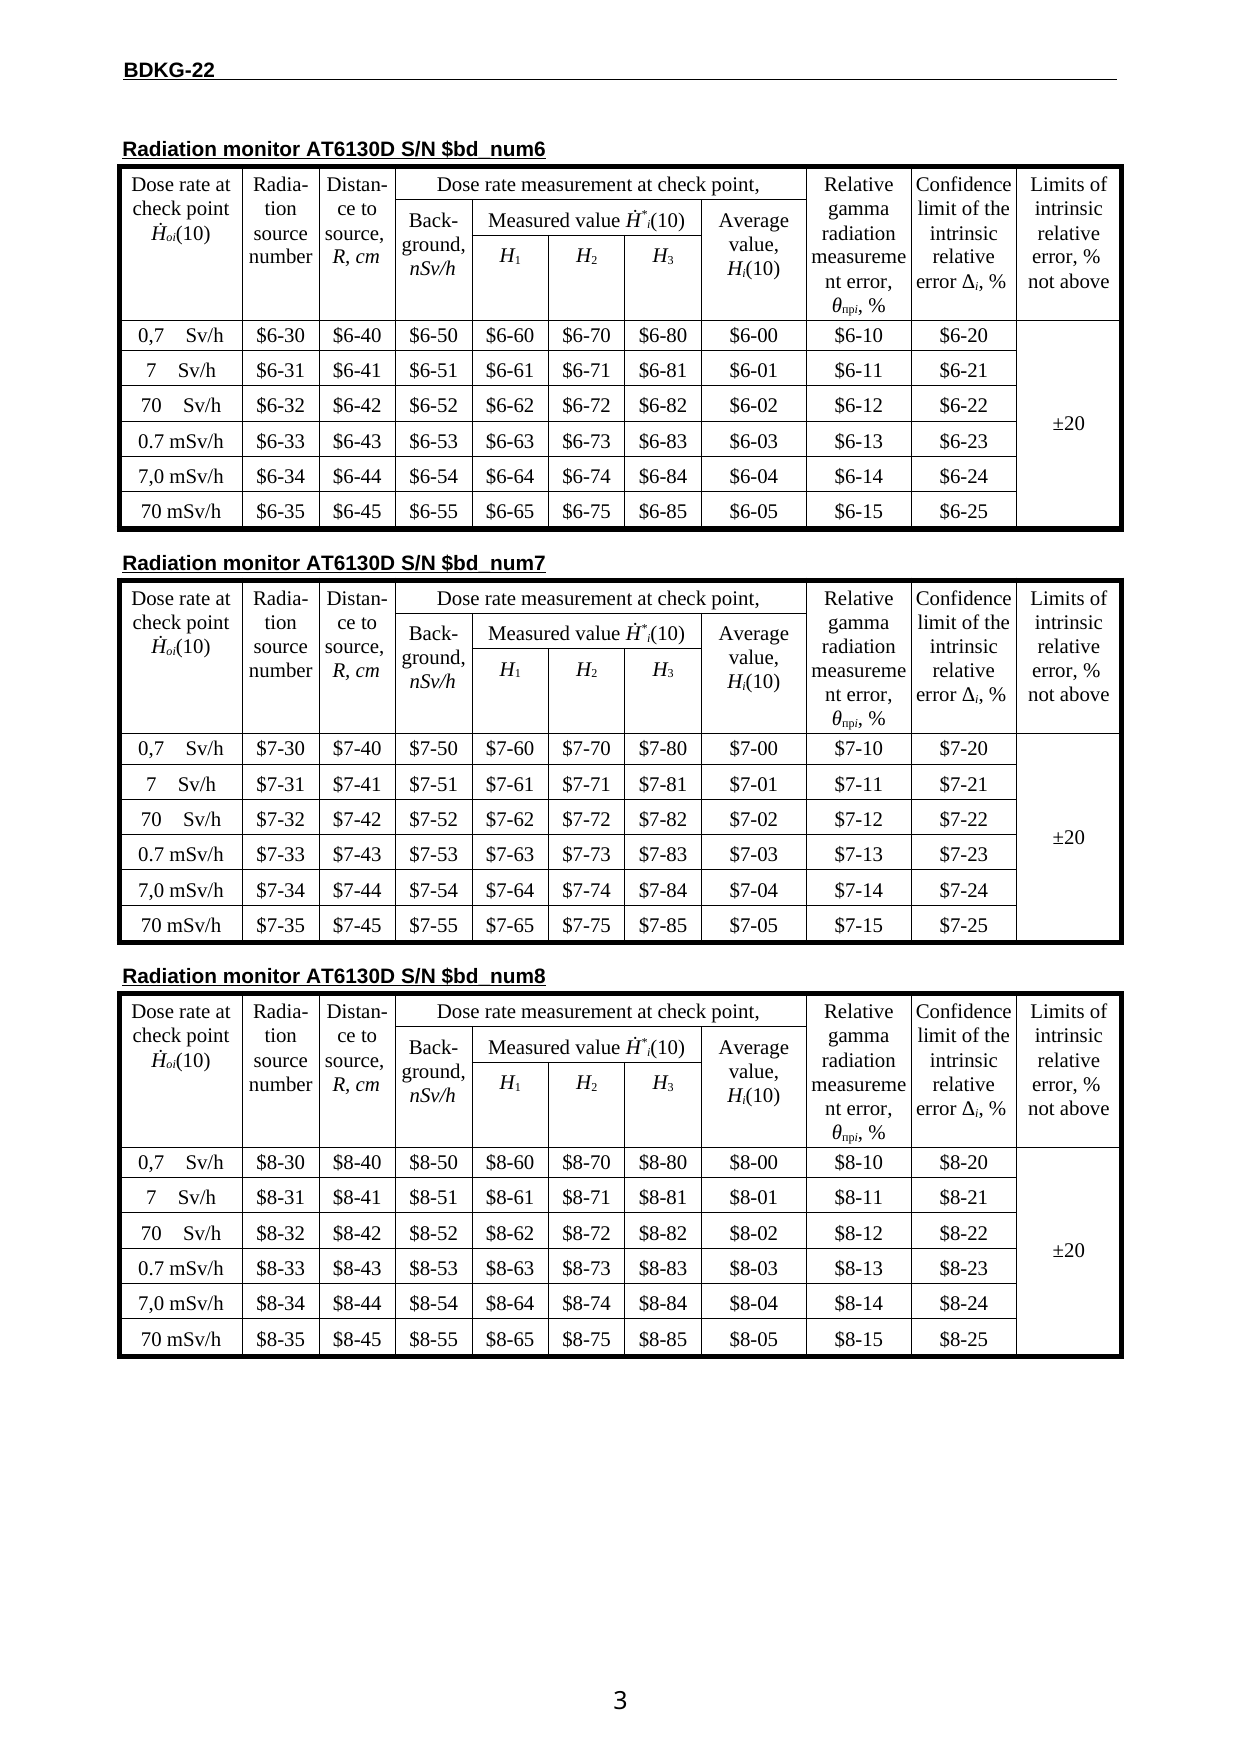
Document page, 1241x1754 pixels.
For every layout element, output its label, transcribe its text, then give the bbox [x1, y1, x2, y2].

table_cell $8-34 [243, 1284, 319, 1318]
table_cell $8-45 [320, 1319, 395, 1353]
table_cell Distan-ce to source, R, сm [320, 583, 395, 733]
table_cell $7-80 [625, 734, 701, 763]
table_cell $6-82 [625, 386, 701, 421]
table_cell $8-30 [243, 1148, 319, 1177]
table_cell $7-63 [473, 835, 548, 869]
table_cell $8-41 [320, 1178, 395, 1212]
table_cell $8-23 [912, 1249, 1016, 1283]
table_cell $6-22 [912, 386, 1016, 421]
table_cell $8-24 [912, 1284, 1016, 1318]
table_cell Back-ground, nSv/h [396, 200, 472, 320]
table_cell $8-35 [243, 1319, 319, 1353]
table_cell $6-30 [243, 321, 319, 350]
table_cell $7-01 [702, 765, 806, 799]
table_cell $8-64 [473, 1284, 548, 1318]
table_cell Radia-tion source number [243, 583, 319, 733]
table_cell $8-32 [243, 1213, 319, 1248]
table_cell $6-80 [625, 321, 701, 350]
table_cell Confidence limit of the intrinsic relative error Δi, % [912, 996, 1016, 1147]
table_cell Measured value Ḣ*i(10) [473, 200, 701, 235]
table_cell $7-14 [807, 870, 911, 905]
table_cell $6-15 [807, 492, 911, 526]
table_cell $8-02 [702, 1213, 806, 1248]
table_cell $6-75 [549, 492, 624, 526]
table_cell $6-53 [396, 422, 472, 456]
table_cell Average value, Hi(10) [702, 1027, 806, 1147]
table_cell $7-55 [396, 906, 472, 940]
table_cell $8-13 [807, 1249, 911, 1283]
table_cell $6-42 [320, 386, 395, 421]
table_cell $8-72 [549, 1213, 624, 1248]
table_cell ±20 [1017, 734, 1119, 940]
table_cell $8-63 [473, 1249, 548, 1283]
table_cell Average value, Hi(10) [702, 200, 806, 320]
table_cell $7-54 [396, 870, 472, 905]
table_cell $7-50 [396, 734, 472, 763]
table_cell $8-60 [473, 1148, 548, 1177]
table_cell $8-10 [807, 1148, 911, 1177]
table_cell Relative gamma radiation measurement error, θпрi, % [807, 169, 911, 320]
table_cell $6-20 [912, 321, 1016, 350]
table_cell $7-33 [243, 835, 319, 869]
table_cell 0.7 mSv/h [122, 422, 242, 456]
table_cell Radia-tion source number [243, 996, 319, 1147]
table_cell $6-05 [702, 492, 806, 526]
table_cell 7,0 mSv/h [122, 457, 242, 491]
table_cell $8-01 [702, 1178, 806, 1212]
table_cell $8-03 [702, 1249, 806, 1283]
table_cell $7-62 [473, 800, 548, 834]
table_cell $7-35 [243, 906, 319, 940]
table_cell $7-42 [320, 800, 395, 834]
table_cell $6-25 [912, 492, 1016, 526]
table_cell $7-43 [320, 835, 395, 869]
table_cell $8-51 [396, 1178, 472, 1212]
table_cell Back-ground, nSv/h [396, 1027, 472, 1147]
table_cell $8-04 [702, 1284, 806, 1318]
table_cell $7-20 [912, 734, 1016, 763]
table_cell 0.7 mSv/h [122, 1249, 242, 1283]
table_cell $7-84 [625, 870, 701, 905]
table_cell H3 [625, 1063, 701, 1147]
table_cell H2 [549, 236, 624, 320]
table_cell 7 Sv/h [122, 351, 242, 385]
table_cell $7-64 [473, 870, 548, 905]
table_cell $8-83 [625, 1249, 701, 1283]
table_cell $8-05 [702, 1319, 806, 1353]
table_cell Relative gamma radiation measurement error, θпрi, % [807, 996, 911, 1147]
table_cell $6-54 [396, 457, 472, 491]
table_cell $8-62 [473, 1213, 548, 1248]
table_cell $7-40 [320, 734, 395, 763]
table_cell Relative gamma radiation measurement error, θпрi, % [807, 583, 911, 733]
table_cell Limits of intrinsic relative error, % not above [1017, 583, 1119, 733]
table_cell $7-05 [702, 906, 806, 940]
table_cell $7-81 [625, 765, 701, 799]
table_cell $7-31 [243, 765, 319, 799]
table_cell $8-42 [320, 1213, 395, 1248]
table_header Radiation monitor AT6130D S/N $bd_num7 [119, 532, 1121, 578]
table_cell $7-52 [396, 800, 472, 834]
table_cell $7-24 [912, 870, 1016, 905]
table_cell $6-84 [625, 457, 701, 491]
table_cell $7-13 [807, 835, 911, 869]
table_cell $7-53 [396, 835, 472, 869]
table_cell Dose rate measurement at check point, [396, 169, 806, 199]
table_cell $8-55 [396, 1319, 472, 1353]
table_cell $8-22 [912, 1213, 1016, 1248]
table_cell Back-ground, nSv/h [396, 614, 472, 733]
table_cell 70 Sv/h [122, 386, 242, 421]
table_cell Limits of intrinsic relative error, % not above [1017, 996, 1119, 1147]
table_cell Confidence limit of the intrinsic relative error Δi, % [912, 169, 1016, 320]
table_cell H3 [625, 649, 701, 733]
table_cell $7-61 [473, 765, 548, 799]
table_cell $7-22 [912, 800, 1016, 834]
table_cell $8-54 [396, 1284, 472, 1318]
table_cell $6-14 [807, 457, 911, 491]
table_cell $8-31 [243, 1178, 319, 1212]
table_cell $7-73 [549, 835, 624, 869]
table_cell $7-60 [473, 734, 548, 763]
table_cell $6-24 [912, 457, 1016, 491]
table_cell 70 mSv/h [122, 906, 242, 940]
table_cell $6-31 [243, 351, 319, 385]
table_cell $8-61 [473, 1178, 548, 1212]
table_cell $7-00 [702, 734, 806, 763]
table_cell $8-14 [807, 1284, 911, 1318]
table_cell $8-20 [912, 1148, 1016, 1177]
table_cell $8-21 [912, 1178, 1016, 1212]
table_cell 70 mSv/h [122, 492, 242, 526]
table_cell $6-34 [243, 457, 319, 491]
table_cell $6-55 [396, 492, 472, 526]
table_header Radiation monitor AT6130D S/N $bd_num6 [119, 118, 1121, 164]
table_cell $6-63 [473, 422, 548, 456]
table_cell $6-74 [549, 457, 624, 491]
table_cell $6-32 [243, 386, 319, 421]
table_cell $6-65 [473, 492, 548, 526]
table_cell Distan-ce to source, R, сm [320, 169, 395, 320]
table_cell $7-32 [243, 800, 319, 834]
table_cell $6-44 [320, 457, 395, 491]
table_cell $6-01 [702, 351, 806, 385]
table_cell Measured value Ḣ*i(10) [473, 1027, 701, 1062]
table_cell $7-23 [912, 835, 1016, 869]
table_cell Limits of intrinsic relative error, % not above [1017, 169, 1119, 320]
table_cell $7-45 [320, 906, 395, 940]
table_cell $6-12 [807, 386, 911, 421]
table_cell $6-21 [912, 351, 1016, 385]
table_cell $8-33 [243, 1249, 319, 1283]
table_cell $7-34 [243, 870, 319, 905]
table_cell H2 [549, 649, 624, 733]
table_cell $7-41 [320, 765, 395, 799]
table_cell Average value, Hi(10) [702, 614, 806, 733]
table_cell $8-52 [396, 1213, 472, 1248]
table_cell ±20 [1017, 321, 1119, 526]
table_cell 7,0 mSv/h [122, 870, 242, 905]
table_cell Dose rate measurement at check point, [396, 996, 806, 1026]
table_cell $7-72 [549, 800, 624, 834]
table_cell H1 [473, 649, 548, 733]
table_cell $6-02 [702, 386, 806, 421]
table_cell $7-82 [625, 800, 701, 834]
table_cell $6-11 [807, 351, 911, 385]
table_cell $6-73 [549, 422, 624, 456]
table_cell $7-10 [807, 734, 911, 763]
table_cell 70 Sv/h [122, 1213, 242, 1248]
table_cell 70 mSv/h [122, 1319, 242, 1353]
table_header Radiation monitor AT6130D S/N $bd_num8 [119, 945, 1121, 991]
table_cell $7-75 [549, 906, 624, 940]
table_cell $8-44 [320, 1284, 395, 1318]
table_cell $6-41 [320, 351, 395, 385]
table_cell $7-11 [807, 765, 911, 799]
table_cell $6-43 [320, 422, 395, 456]
table_cell 0,7 Sv/h [122, 1148, 242, 1177]
table_cell H2 [549, 1063, 624, 1147]
table_cell ±20 [1017, 1148, 1119, 1353]
table_cell $6-85 [625, 492, 701, 526]
table_cell $8-74 [549, 1284, 624, 1318]
table_cell 0,7 Sv/h [122, 734, 242, 763]
table_cell $6-81 [625, 351, 701, 385]
table_cell $7-83 [625, 835, 701, 869]
table_cell 7 Sv/h [122, 1178, 242, 1212]
table_cell $8-40 [320, 1148, 395, 1177]
table_cell $8-53 [396, 1249, 472, 1283]
table_cell $7-25 [912, 906, 1016, 940]
table_cell $7-30 [243, 734, 319, 763]
table_cell $6-00 [702, 321, 806, 350]
table_cell $7-21 [912, 765, 1016, 799]
table_cell $6-50 [396, 321, 472, 350]
table_cell Distan-ce to source, R, сm [320, 996, 395, 1147]
table_cell $8-84 [625, 1284, 701, 1318]
table_cell $8-50 [396, 1148, 472, 1177]
table_cell $6-83 [625, 422, 701, 456]
table_cell $6-10 [807, 321, 911, 350]
table_cell $6-60 [473, 321, 548, 350]
table_cell $8-65 [473, 1319, 548, 1353]
table_cell H3 [625, 236, 701, 320]
table_cell $8-12 [807, 1213, 911, 1248]
table_cell $7-03 [702, 835, 806, 869]
table_cell $6-40 [320, 321, 395, 350]
table_cell 70 Sv/h [122, 800, 242, 834]
table_cell 7 Sv/h [122, 765, 242, 799]
table_cell Radia-tion source number [243, 169, 319, 320]
table_cell $8-70 [549, 1148, 624, 1177]
table_cell $6-72 [549, 386, 624, 421]
table_cell $7-71 [549, 765, 624, 799]
table_cell $6-13 [807, 422, 911, 456]
table_cell $8-71 [549, 1178, 624, 1212]
table_cell Confidence limit of the intrinsic relative error Δi, % [912, 583, 1016, 733]
table_cell $6-70 [549, 321, 624, 350]
table_cell Dose rate at check point Ḣoi(10) [122, 996, 242, 1147]
table_cell H1 [473, 1063, 548, 1147]
table_cell $8-75 [549, 1319, 624, 1353]
table_cell $8-81 [625, 1178, 701, 1212]
table_cell $8-80 [625, 1148, 701, 1177]
table_cell $6-45 [320, 492, 395, 526]
table_cell $8-15 [807, 1319, 911, 1353]
table_cell $7-74 [549, 870, 624, 905]
table_cell H1 [473, 236, 548, 320]
table_cell $8-73 [549, 1249, 624, 1283]
table_cell $7-04 [702, 870, 806, 905]
table_cell $6-64 [473, 457, 548, 491]
table_cell $6-23 [912, 422, 1016, 456]
table_cell $6-33 [243, 422, 319, 456]
table_cell Dose rate at check point Ḣoi(10) [122, 169, 242, 320]
table_cell $8-85 [625, 1319, 701, 1353]
table_cell $6-35 [243, 492, 319, 526]
table_cell 0,7 Sv/h [122, 321, 242, 350]
table_cell $6-04 [702, 457, 806, 491]
table_cell 7,0 mSv/h [122, 1284, 242, 1318]
table_cell $7-02 [702, 800, 806, 834]
table_cell $8-00 [702, 1148, 806, 1177]
table_cell $7-44 [320, 870, 395, 905]
table_cell $8-43 [320, 1249, 395, 1283]
table_cell $7-12 [807, 800, 911, 834]
table_cell 0.7 mSv/h [122, 835, 242, 869]
table_cell $7-15 [807, 906, 911, 940]
table_cell $7-51 [396, 765, 472, 799]
table_cell $8-82 [625, 1213, 701, 1248]
table_cell $6-51 [396, 351, 472, 385]
table_cell $8-11 [807, 1178, 911, 1212]
table_cell $6-62 [473, 386, 548, 421]
table_cell $6-03 [702, 422, 806, 456]
table_cell $8-25 [912, 1319, 1016, 1353]
table_cell $7-70 [549, 734, 624, 763]
table_cell $6-52 [396, 386, 472, 421]
table_cell $7-65 [473, 906, 548, 940]
table_cell Measured value Ḣ*i(10) [473, 614, 701, 648]
table_cell Dose rate at check point Ḣoi(10) [122, 583, 242, 733]
table_cell $7-85 [625, 906, 701, 940]
table_cell Dose rate measurement at check point, [396, 583, 806, 613]
table_cell $6-61 [473, 351, 548, 385]
table_cell $6-71 [549, 351, 624, 385]
